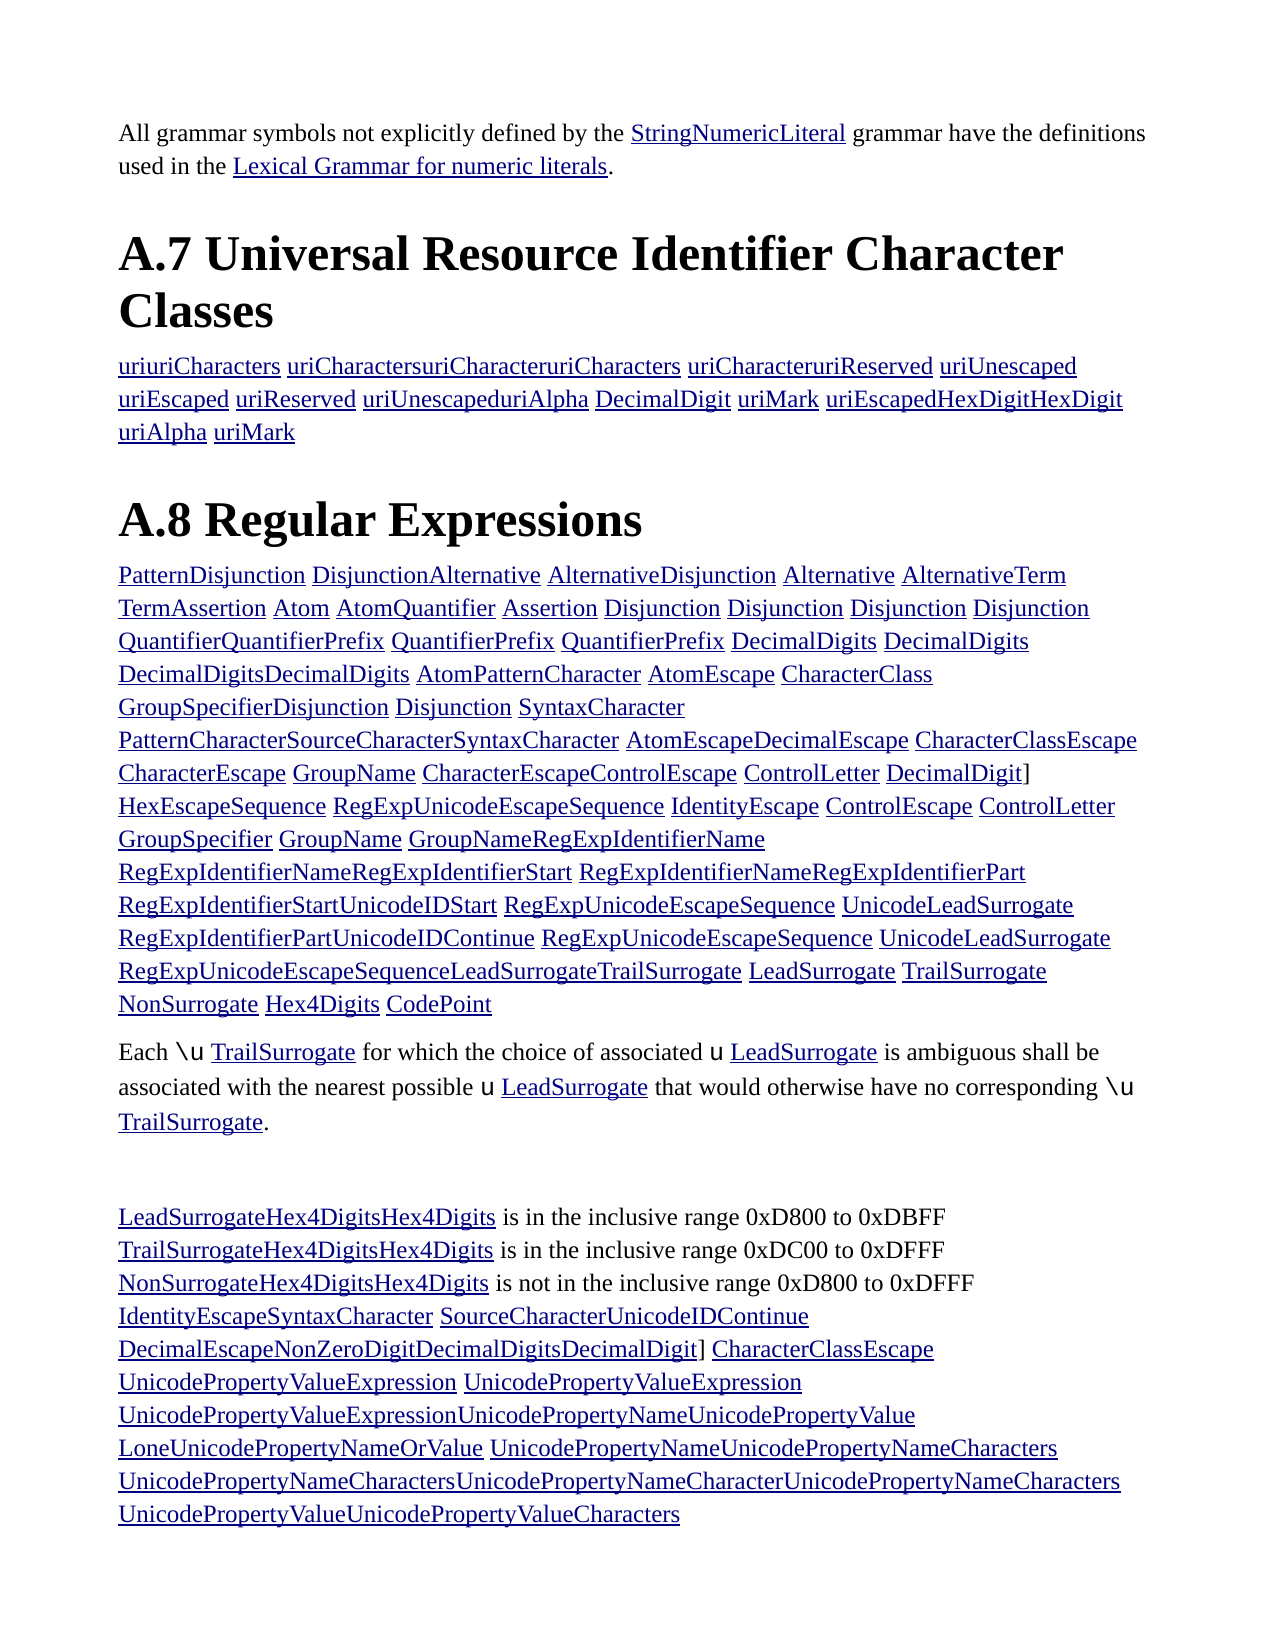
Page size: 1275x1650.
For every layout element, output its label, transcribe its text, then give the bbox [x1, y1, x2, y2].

subtitle A.8 Regular Expressions [118, 490, 1157, 547]
subtitle A.7 Universal Resource Identifier Character Classes [118, 224, 1157, 339]
text PatternDisjunction DisjunctionAlternative AlternativeDisjunction Alternative AlternativeTerm TermAssertion Atom AtomQuantifier Assertion Disjunction Disjunction Disjunction Disjunction QuantifierQuantifierPrefix QuantifierPrefix QuantifierPrefix DecimalDigits DecimalDigits DecimalDigitsDecimalDigits AtomPatternCharacter AtomEscape CharacterClass GroupSpecifierDisjunction Disjunction SyntaxCharacter PatternCharacterSourceCharacterSyntaxCharacter AtomEscapeDecimalEscape CharacterClassEscape CharacterEscape GroupName CharacterEscapeControlEscape ControlLetter DecimalDigit] HexEscapeSequence RegExpUnicodeEscapeSequence IdentityEscape ControlEscape ControlLetter GroupSpecifier GroupName GroupNameRegExpIdentifierName RegExpIdentifierNameRegExpIdentifierStart RegExpIdentifierNameRegExpIdentifierPart RegExpIdentifierStartUnicodeIDStart RegExpUnicodeEscapeSequence UnicodeLeadSurrogate RegExpIdentifierPartUnicodeIDContinue RegExpUnicodeEscapeSequence UnicodeLeadSurrogate RegExpUnicodeEscapeSequenceLeadSurrogateTrailSurrogate LeadSurrogate TrailSurrogate NonSurrogate Hex4Digits CodePoint [118, 560, 1157, 1018]
text All grammar symbols not explicitly defined by the StringNumericLiteral grammar have the definitions used in the Lexical Grammar for numeric literals. [118, 118, 1157, 180]
text uriuriCharacters uriCharactersuriCharacteruriCharacters uriCharacteruriReserved uriUnescaped uriEscaped uriReserved uriUnescapeduriAlpha DecimalDigit uriMark uriEscapedHexDigitHexDigit uriAlpha uriMark [118, 351, 1157, 446]
text LeadSurrogateHex4DigitsHex4Digits is in the inclusive range 0xD800 to 0xDBFF TrailSurrogateHex4DigitsHex4Digits is in the inclusive range 0xDC00 to 0xDFFF NonSurrogateHex4DigitsHex4Digits is not in the inclusive range 0xD800 to 0xDFFF IdentityEscapeSyntaxCharacter SourceCharacterUnicodeIDContinue DecimalEscapeNonZeroDigitDecimalDigitsDecimalDigit] CharacterClassEscape UnicodePropertyValueExpression UnicodePropertyValueExpression UnicodePropertyValueExpressionUnicodePropertyNameUnicodePropertyValue LoneUnicodePropertyNameOrValue UnicodePropertyNameUnicodePropertyNameCharacters UnicodePropertyNameCharactersUnicodePropertyNameCharacterUnicodePropertyNameCharacters UnicodePropertyValueUnicodePropertyValueCharacters [118, 1202, 1157, 1528]
text Each \u TrailSurrogate for which the choice of associated u LeadSurrogate is ambiguous shall be associated with the nearest possible u LeadSurrogate that would otherwise have no corresponding \u TrailSurrogate. [118, 1037, 1157, 1136]
